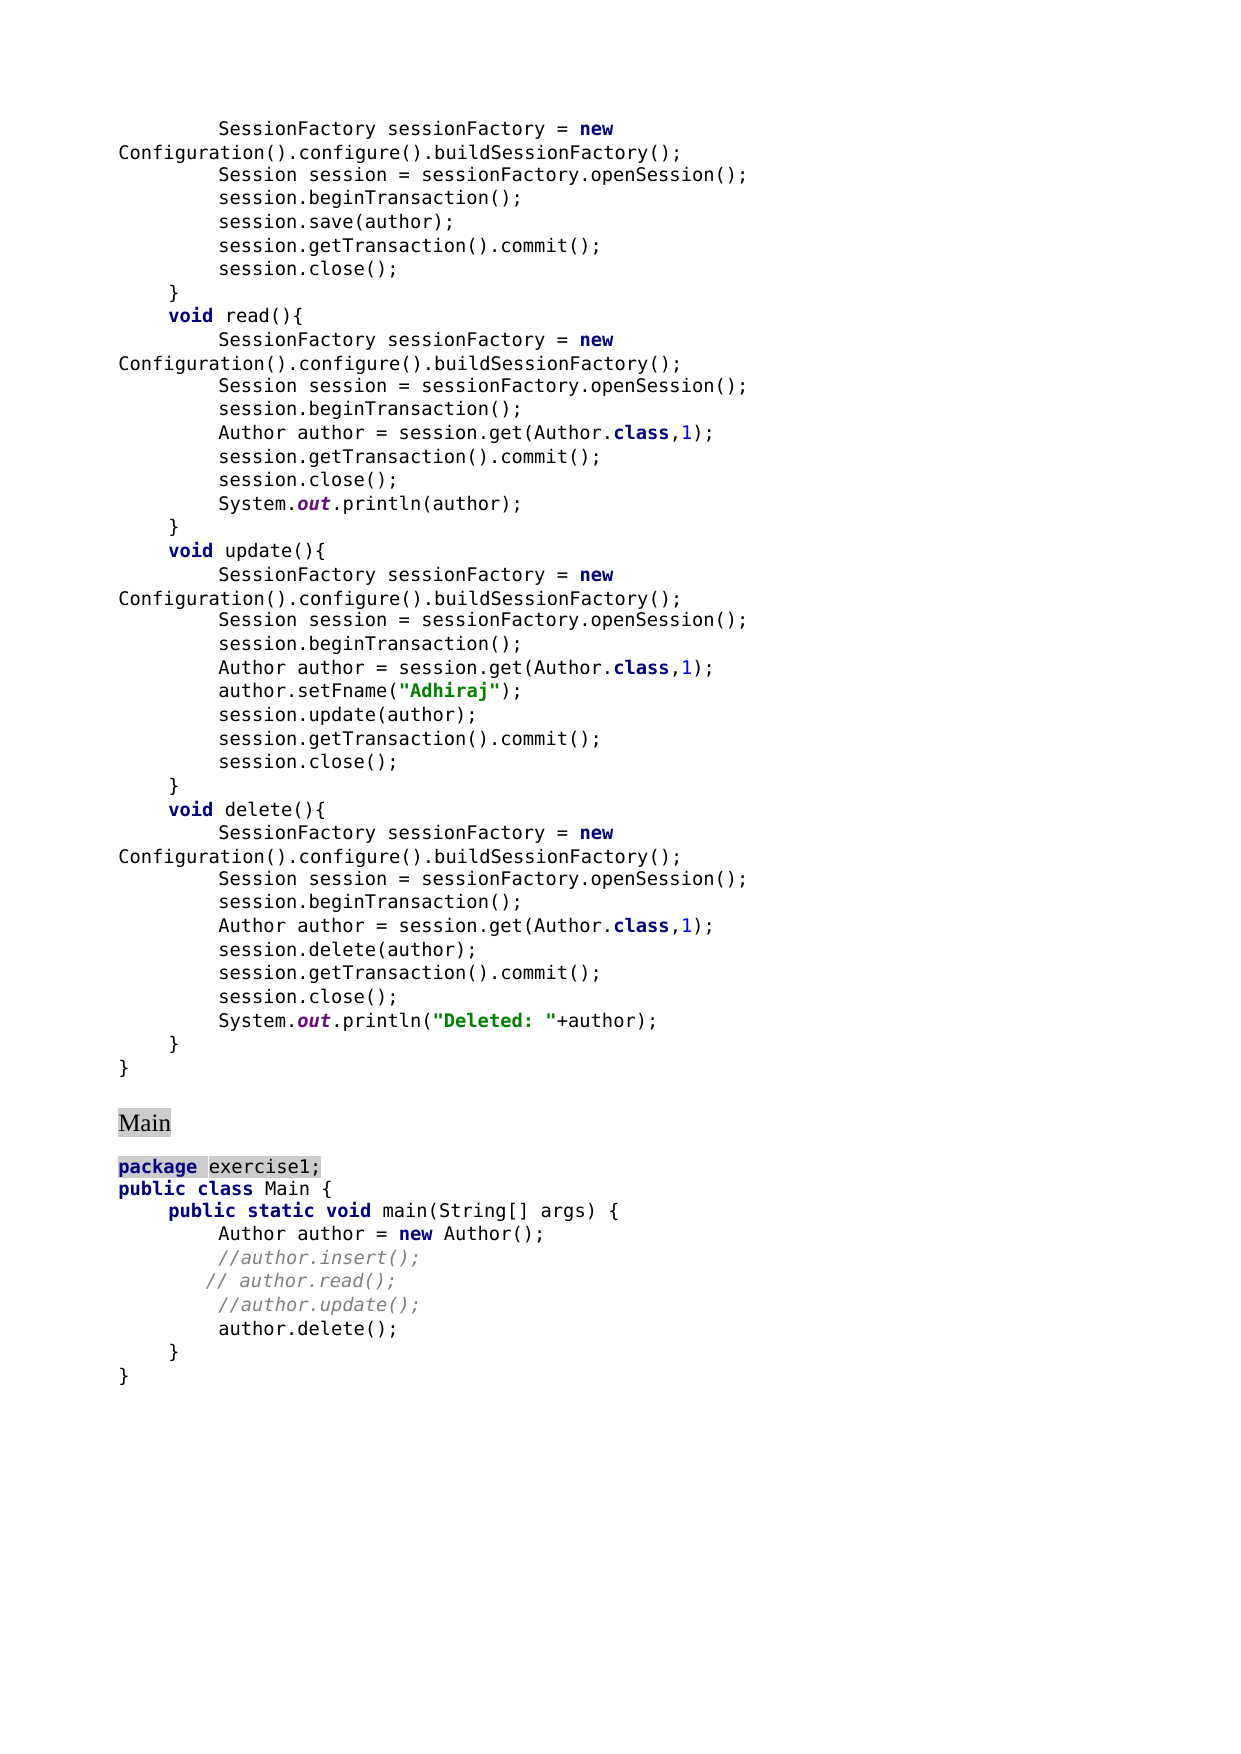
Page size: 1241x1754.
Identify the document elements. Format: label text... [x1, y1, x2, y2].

text } [118, 775, 1122, 798]
text Author author = new Author(); [118, 1223, 1122, 1247]
text Session session = sessionFactory.openSession(); [118, 164, 1122, 187]
text SessionFactory sessionFactory = new Configuration().configure().buildSessionFactory(); [118, 329, 1122, 375]
text } [118, 517, 1122, 540]
text session.update(author); [118, 704, 1122, 728]
text session.getTransaction().commit(); [118, 962, 1122, 986]
text session.beginTransaction(); [118, 891, 1122, 915]
text Main [118, 1108, 1122, 1137]
text } [118, 1033, 1122, 1057]
text } [118, 282, 1122, 306]
text session.close(); [118, 469, 1122, 493]
text void delete(){ [118, 798, 1122, 822]
text session.getTransaction().commit(); [118, 728, 1122, 751]
text session.close(); [118, 258, 1122, 282]
text session.beginTransaction(); [118, 633, 1122, 657]
text session.getTransaction().commit(); [118, 446, 1122, 469]
text session.getTransaction().commit(); [118, 234, 1122, 258]
text Author author = session.get(Author.class,1); [118, 915, 1122, 939]
text void update(){ [118, 540, 1122, 564]
text SessionFactory sessionFactory = new Configuration().configure().buildSessionFactory(); [118, 564, 1122, 609]
text Session session = sessionFactory.openSession(); [118, 375, 1122, 398]
text author.setFname("Adhiraj"); [118, 680, 1122, 704]
text Session session = sessionFactory.openSession(); [118, 868, 1122, 891]
text session.save(author); [118, 211, 1122, 234]
text System.out.println(author); [118, 493, 1122, 517]
text public static void main(String[] args) { [118, 1199, 1122, 1223]
text package exercise1; [118, 1156, 1122, 1178]
text Session session = sessionFactory.openSession(); [118, 609, 1122, 633]
text //author.update(); [118, 1294, 1122, 1318]
text session.delete(author); [118, 939, 1122, 962]
text } [118, 1057, 1122, 1079]
text author.delete(); [118, 1318, 1122, 1341]
text } [118, 1341, 1122, 1365]
text System.out.println("Deleted: "+author); [118, 1009, 1122, 1033]
text session.close(); [118, 986, 1122, 1009]
text session.close(); [118, 751, 1122, 775]
text session.beginTransaction(); [118, 398, 1122, 422]
text SessionFactory sessionFactory = new Configuration().configure().buildSessionFactory(); [118, 822, 1122, 868]
text Author author = session.get(Author.class,1); [118, 422, 1122, 446]
text } [118, 1365, 1122, 1387]
text session.beginTransaction(); [118, 187, 1122, 211]
text public class Main { [118, 1178, 1122, 1199]
text SessionFactory sessionFactory = new Configuration().configure().buildSessionFactory(); [118, 118, 1122, 164]
text void read(){ [118, 306, 1122, 329]
text //author.insert(); [118, 1247, 1122, 1271]
text Author author = session.get(Author.class,1); [118, 657, 1122, 680]
text // author.read(); [118, 1271, 1122, 1294]
